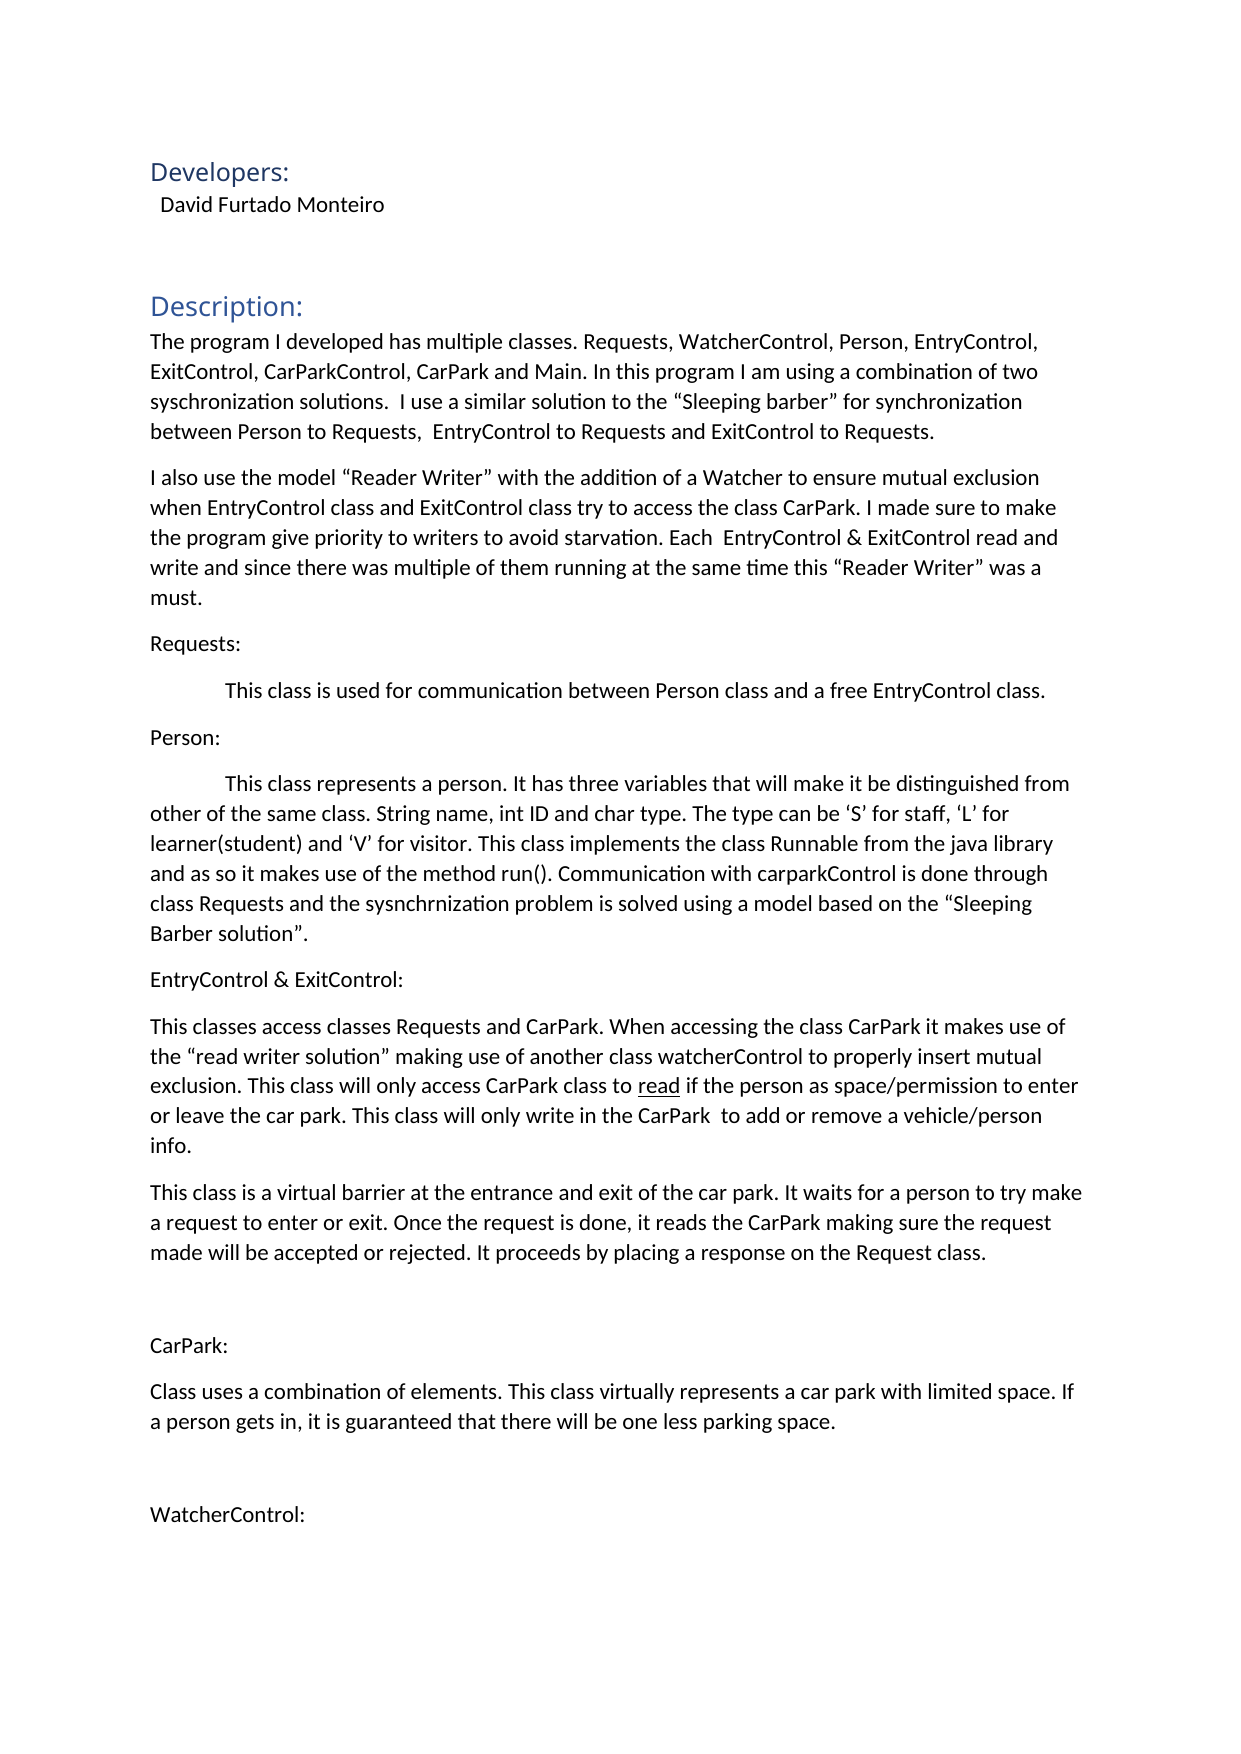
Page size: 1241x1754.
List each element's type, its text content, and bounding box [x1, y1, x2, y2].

text Person: [150, 723, 1090, 751]
text I also use the model “Reader Writer” with the addition of a Watcher to ensure mutual exclusion when EntryControl class and ExitControl class try to access the class CarPark. I made sure to make the program give priority to writers to avoid starvation. Each EntryControl & ExitControl read and write and since there was multiple of them running at the same time this “Reader Writer” was a must. [150, 463, 1090, 611]
text This class represents a person. It has three variables that will make it be distinguished from other of the same class. String name, int ID and char type. The type can be ‘S’ for staff, ‘L’ for learner(student) and ‘V’ for visitor. This class implements the class Runnable from the java library and as so it makes use of the method run(). Communication with carparkControl is done through class Requests and the sysnchrnization problem is solved using a model based on the “Sleeping Barber solution”. [150, 769, 1090, 947]
text CarPark: [150, 1331, 1090, 1359]
text Requests: [150, 629, 1090, 658]
text EntryControl & ExitControl: [150, 965, 1090, 993]
subtitle Description: [150, 288, 1090, 325]
text This class is used for communication between Person class and a free EntryControl class. [150, 676, 1090, 704]
subtitle Developers: [150, 154, 1090, 188]
text The program I developed has multiple classes. Requests, WatcherControl, Person, EntryControl, ExitControl, CarParkControl, CarPark and Main. In this program I am using a combination of two syschronization solutions. I use a similar solution to the “Sleeping barber” for synchronization between Person to Requests, EntryControl to Requests and ExitControl to Requests. [150, 327, 1090, 445]
text Class uses a combination of elements. This class virtually represents a car park with limited space. If a person gets in, it is guaranteed that there will be one less parking space. [150, 1377, 1090, 1435]
text David Furtado Monteiro [150, 191, 1090, 218]
text WatcherControl: [150, 1501, 1090, 1528]
text This classes access classes Requests and CarPark. When accessing the class CarPark it makes use of the “read writer solution” making use of another class watcherControl to properly insert mutual exclusion. This class will only access CarPark class to read if the person as space/permission to enter or leave the car park. This class will only write in the CarPark to add or remove a vehicle/person info. [150, 1012, 1090, 1159]
text This class is a virtual barrier at the entrance and exit of the car park. It waits for a person to try make a request to enter or exit. Once the request is done, it reads the CarPark making sure the request made will be accepted or rejected. It proceeds by placing a response on the Request class. [150, 1178, 1090, 1266]
